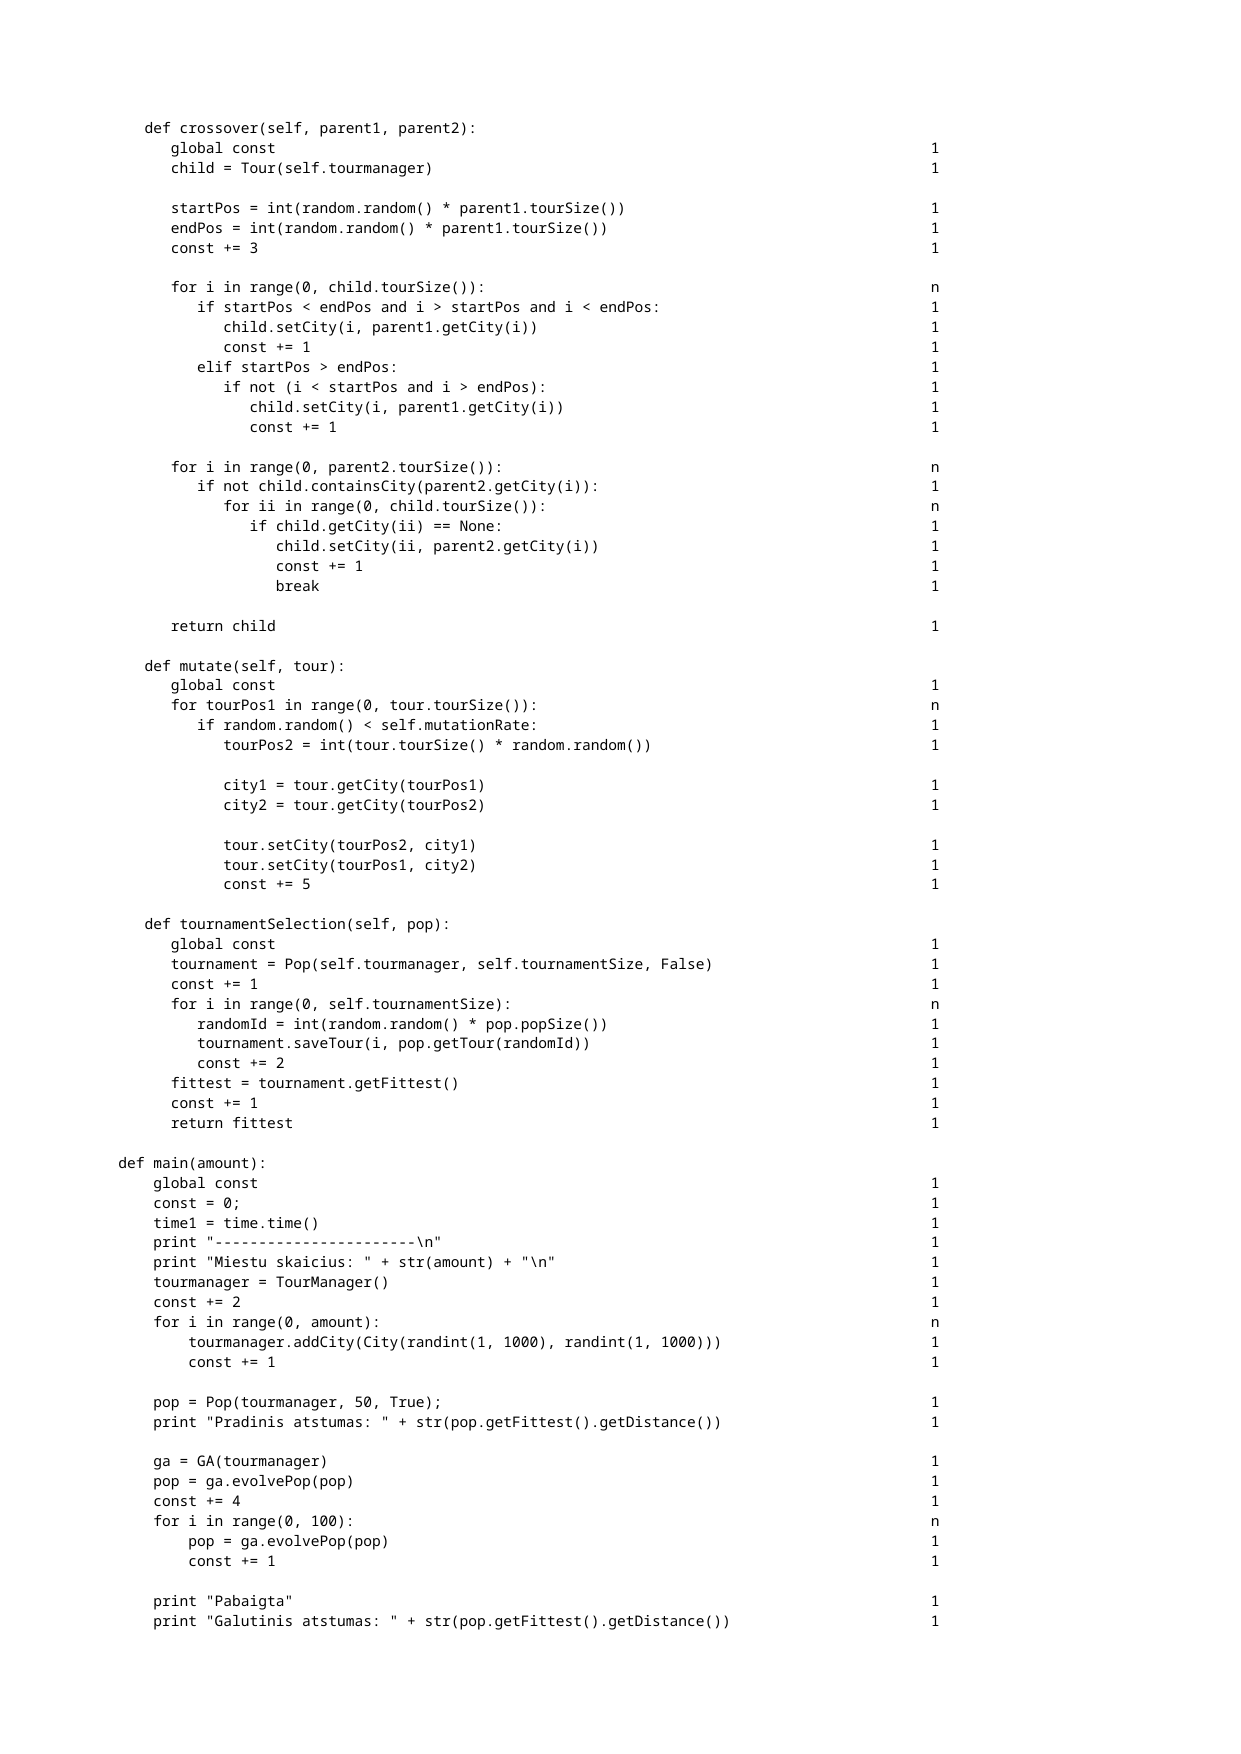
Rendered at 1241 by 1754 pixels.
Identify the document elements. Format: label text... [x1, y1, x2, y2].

text city2 = tour.getCity(tourPos2) 1 [118, 794, 1122, 814]
text if not (i < startPos and i > endPos): 1 [118, 377, 1122, 397]
text print "Pabaigta" 1 [118, 1590, 1122, 1610]
text def crossover(self, parent1, parent2): [118, 118, 1122, 138]
text const += 2 1 [118, 1292, 1122, 1312]
text fittest = tournament.getFittest() 1 [118, 1073, 1122, 1093]
text const += 1 1 [118, 556, 1122, 576]
text for ii in range(0, child.tourSize()): n [118, 496, 1122, 516]
text pop = ga.evolvePop(pop) 1 [118, 1471, 1122, 1491]
text const += 1 1 [118, 1551, 1122, 1571]
text tourmanager.addCity(City(randint(1, 1000), randint(1, 1000))) 1 [118, 1332, 1122, 1352]
text for i in range(0, self.tournamentSize): n [118, 993, 1122, 1013]
text global const 1 [118, 934, 1122, 954]
text child = Tour(self.tourmanager) 1 [118, 158, 1122, 178]
text print "-----------------------\n" 1 [118, 1232, 1122, 1252]
text def mutate(self, tour): [118, 655, 1122, 675]
text const += 1 1 [118, 417, 1122, 436]
text tournament = Pop(self.tourmanager, self.tournamentSize, False) 1 [118, 954, 1122, 974]
text return child 1 [118, 616, 1122, 635]
text elif startPos > endPos: 1 [118, 357, 1122, 377]
text print "Galutinis atstumas: " + str(pop.getFittest().getDistance()) 1 [118, 1610, 1122, 1630]
text for tourPos1 in range(0, tour.tourSize()): n [118, 695, 1122, 715]
text print "Miestu skaicius: " + str(amount) + "\n" 1 [118, 1252, 1122, 1272]
text child.setCity(ii, parent2.getCity(i)) 1 [118, 536, 1122, 556]
text print "Pradinis atstumas: " + str(pop.getFittest().getDistance()) 1 [118, 1411, 1122, 1431]
text global const 1 [118, 675, 1122, 695]
text for i in range(0, child.tourSize()): n [118, 277, 1122, 297]
text const = 0; 1 [118, 1192, 1122, 1212]
text tourmanager = TourManager() 1 [118, 1272, 1122, 1292]
text for i in range(0, 100): n [118, 1511, 1122, 1531]
text if child.getCity(ii) == None: 1 [118, 516, 1122, 536]
text const += 4 1 [118, 1491, 1122, 1511]
text pop = Pop(tourmanager, 50, True); 1 [118, 1391, 1122, 1411]
text const += 5 1 [118, 874, 1122, 894]
text time1 = time.time() 1 [118, 1212, 1122, 1232]
text def tournamentSelection(self, pop): [118, 914, 1122, 934]
text global const 1 [118, 138, 1122, 158]
text startPos = int(random.random() * parent1.tourSize()) 1 [118, 198, 1122, 218]
text if startPos < endPos and i > startPos and i < endPos: 1 [118, 297, 1122, 317]
text pop = ga.evolvePop(pop) 1 [118, 1531, 1122, 1551]
text const += 2 1 [118, 1053, 1122, 1073]
text def main(amount): [118, 1153, 1122, 1173]
text tournament.saveTour(i, pop.getTour(randomId)) 1 [118, 1033, 1122, 1053]
text ga = GA(tourmanager) 1 [118, 1451, 1122, 1471]
text global const 1 [118, 1173, 1122, 1192]
text tourPos2 = int(tour.tourSize() * random.random()) 1 [118, 735, 1122, 755]
text const += 1 1 [118, 1352, 1122, 1372]
text const += 1 1 [118, 974, 1122, 993]
text const += 3 1 [118, 237, 1122, 257]
text tour.setCity(tourPos2, city1) 1 [118, 834, 1122, 854]
text city1 = tour.getCity(tourPos1) 1 [118, 775, 1122, 794]
text for i in range(0, parent2.tourSize()): n [118, 456, 1122, 476]
text for i in range(0, amount): n [118, 1312, 1122, 1332]
text return fittest 1 [118, 1113, 1122, 1133]
text child.setCity(i, parent1.getCity(i)) 1 [118, 317, 1122, 337]
text if random.random() < self.mutationRate: 1 [118, 715, 1122, 735]
text const += 1 1 [118, 337, 1122, 357]
text child.setCity(i, parent1.getCity(i)) 1 [118, 397, 1122, 417]
text if not child.containsCity(parent2.getCity(i)): 1 [118, 476, 1122, 496]
text endPos = int(random.random() * parent1.tourSize()) 1 [118, 218, 1122, 237]
text tour.setCity(tourPos1, city2) 1 [118, 854, 1122, 874]
text const += 1 1 [118, 1093, 1122, 1113]
text randomId = int(random.random() * pop.popSize()) 1 [118, 1013, 1122, 1033]
text break 1 [118, 576, 1122, 596]
